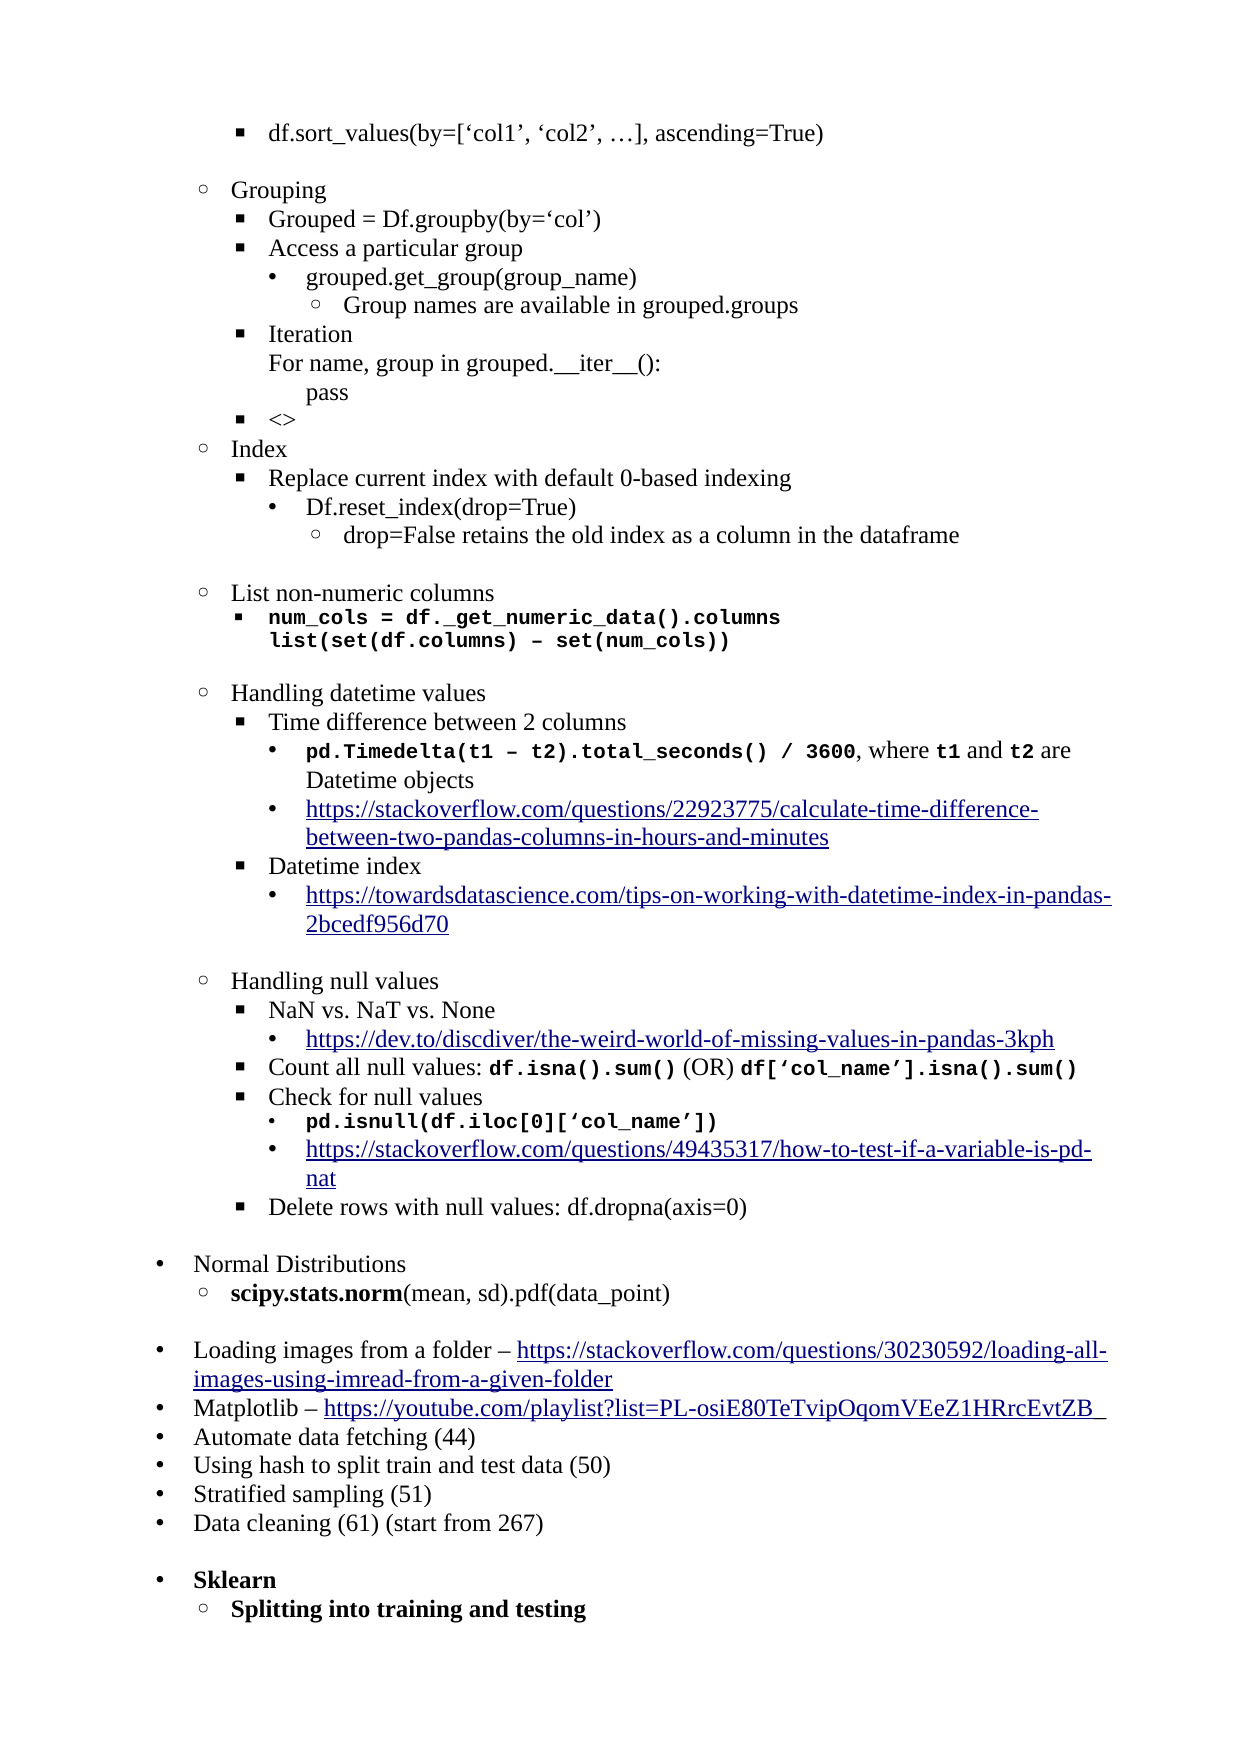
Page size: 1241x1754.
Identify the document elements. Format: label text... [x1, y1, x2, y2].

list List non-numeric columns [193, 578, 1122, 607]
list Index [193, 434, 1122, 463]
list Stratified sampling (51) [156, 1479, 1122, 1508]
list NaN vs. NaT vs. None [231, 995, 1122, 1024]
list Grouped = Df.groupby(by=‘col’) [231, 204, 1122, 233]
list Group names are available in grouped.groups [306, 291, 1122, 319]
list https://stackoverflow.com/questions/49435317/how-to-test-if-a-variable-is-pd-nat [268, 1134, 1122, 1192]
list pd.Timedelta(t1 – t2).total_seconds() / 3600, where t1 and t2 are Datetime objects [268, 735, 1122, 794]
list Using hash to split train and test data (50) [156, 1451, 1122, 1479]
list Matplotlib – https://youtube.com/playlist?list=PL-osiE80TeTvipOqomVEeZ1HRrcEvtZB_ [156, 1393, 1122, 1422]
list Normal Distributions [156, 1249, 1122, 1278]
text pass [306, 377, 1122, 406]
list Sklearn [156, 1566, 1122, 1594]
list Time difference between 2 columns [231, 707, 1122, 735]
list pd.isnull(df.iloc[0][‘col_name’]) [268, 1111, 1122, 1134]
list Check for null values [231, 1082, 1122, 1111]
list Data cleaning (61) (start from 267) [156, 1508, 1122, 1537]
list grouped.get_group(group_name) [268, 262, 1122, 291]
list df.sort_values(by=[‘col1’, ‘col2’, …], ascending=True) [231, 118, 1122, 147]
list Grouping [193, 176, 1122, 204]
list Replace current index with default 0-based indexing [231, 463, 1122, 492]
list Datetime index [231, 851, 1122, 880]
list Iteration [231, 319, 1122, 348]
list https://stackoverflow.com/questions/22923775/calculate-time-difference-between-two-pandas-columns-in-hours-and-minutes [268, 794, 1122, 851]
list Loading images from a folder – https://stackoverflow.com/questions/30230592/loading-all-images-using-imread-from-a-given-folder [156, 1336, 1122, 1393]
text list(set(df.columns) – set(num_cols)) [268, 631, 1122, 654]
list Handling datetime values [193, 678, 1122, 707]
list <> [231, 406, 1122, 434]
list Splitting into training and testing [193, 1594, 1122, 1623]
list Delete rows with null values: df.dropna(axis=0) [231, 1192, 1122, 1221]
list Count all null values: df.isna().sum() (OR) df[‘col_name’].isna().sum() [231, 1052, 1122, 1082]
list https://towardsdatascience.com/tips-on-working-with-datetime-index-in-pandas-2bcedf956d70 [268, 880, 1122, 937]
list drop=False retains the old index as a column in the dataframe [306, 521, 1122, 549]
list scipy.stats.norm(mean, sd).pdf(data_point) [193, 1278, 1122, 1307]
list Automate data fetching (44) [156, 1422, 1122, 1451]
list Access a particular group [231, 233, 1122, 262]
list num_cols = df._get_numeric_data().columns [231, 607, 1122, 631]
list Handling null values [193, 966, 1122, 995]
text For name, group in grouped.__iter__(): [268, 348, 1122, 377]
list https://dev.to/discdiver/the-weird-world-of-missing-values-in-pandas-3kph [268, 1024, 1122, 1052]
list Df.reset_index(drop=True) [268, 492, 1122, 521]
